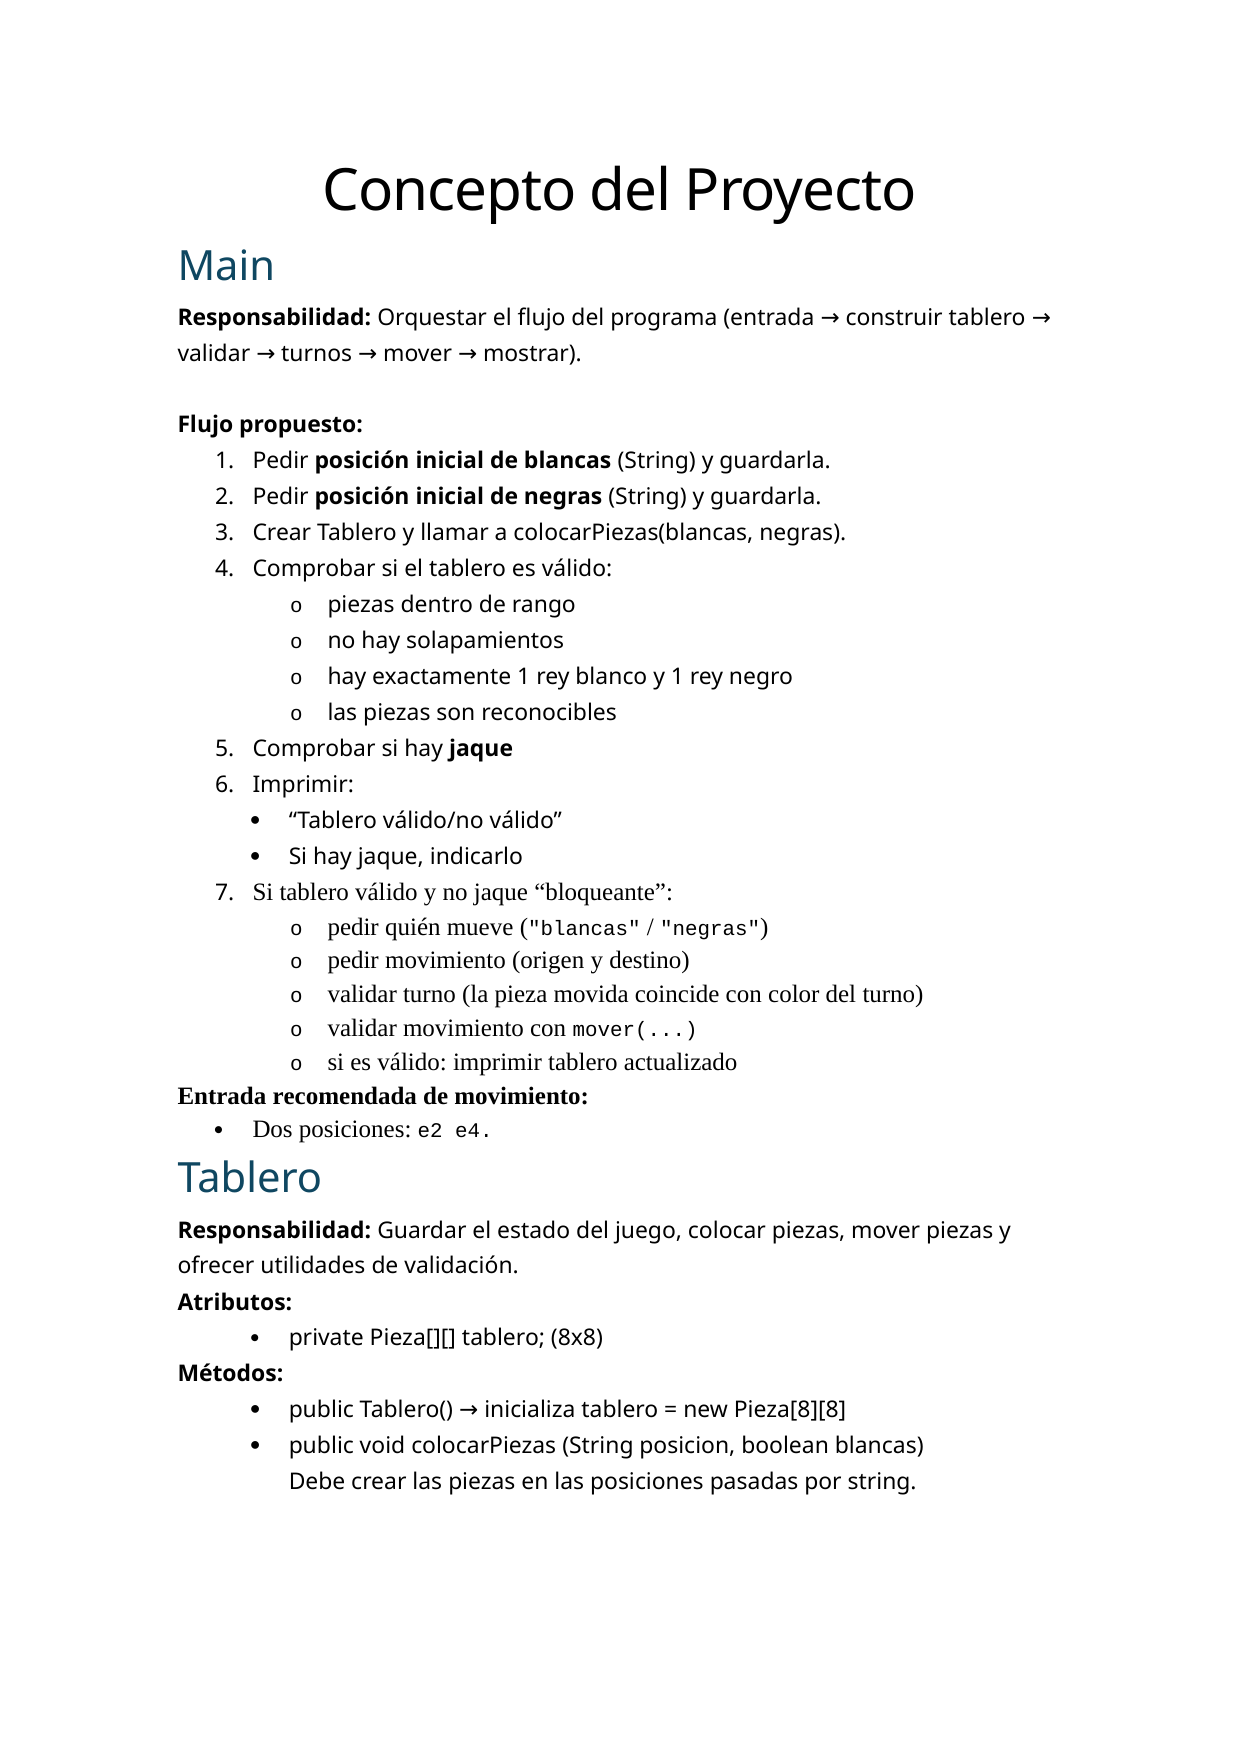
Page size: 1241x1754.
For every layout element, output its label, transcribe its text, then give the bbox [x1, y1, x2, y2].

text Flujo propuesto: [177, 372, 1063, 440]
list validar movimiento con mover(...) [290, 1013, 1063, 1043]
text Responsabilidad: Orquestar el flujo del programa (entrada → construir tablero → validar → turnos → mover → mostrar). [177, 301, 1063, 368]
list Debe crear las piezas en las posiciones pasadas por string. [288, 1465, 1063, 1496]
list “Tablero válido/no válido” [251, 804, 1063, 835]
subtitle Tablero [177, 1148, 1063, 1205]
list piezas dentro de rango [290, 588, 1063, 619]
list private Pieza[][] tablero; (8x8) [251, 1321, 1063, 1353]
list Pedir posición inicial de blancas (String) y guardarla. [215, 444, 1063, 476]
list pedir quién mueve ("blancas" / "negras") [290, 912, 1063, 941]
list no hay solapamientos [290, 624, 1063, 655]
list Crear Tablero y llamar a colocarPiezas(blancas, negras). [215, 516, 1063, 547]
list Dos posiciones: e2 e4. [215, 1114, 1063, 1144]
list Imprimir: [215, 768, 1063, 799]
list public Tablero() → inicializa tablero = new Pieza[8][8] [251, 1393, 1063, 1424]
text Atributos: [177, 1285, 1063, 1317]
list Si hay jaque, indicarlo [251, 840, 1063, 871]
list Si tablero válido y no jaque “bloqueante”: [215, 876, 1063, 907]
text Concepto del Proyecto [177, 148, 1063, 227]
list public void colocarPiezas (String posicion, boolean blancas) [251, 1429, 1063, 1460]
list hay exactamente 1 rey blanco y 1 rey negro [290, 660, 1063, 691]
list pedir movimiento (origen y destino) [290, 946, 1063, 975]
text Métodos: [177, 1357, 1063, 1388]
text Entrada recomendada de movimiento: [177, 1081, 1063, 1110]
list las piezas son reconocibles [290, 696, 1063, 727]
list si es válido: imprimir tablero actualizado [290, 1047, 1063, 1077]
list validar turno (la pieza movida coincide con color del turno) [290, 979, 1063, 1009]
text Responsabilidad: Guardar el estado del juego, colocar piezas, mover piezas y ofrecer utilidades de validación. [177, 1213, 1063, 1281]
list Pedir posición inicial de negras (String) y guardarla. [215, 480, 1063, 512]
subtitle Main [177, 235, 1063, 292]
list Comprobar si hay jaque [215, 732, 1063, 763]
list Comprobar si el tablero es válido: [215, 552, 1063, 583]
